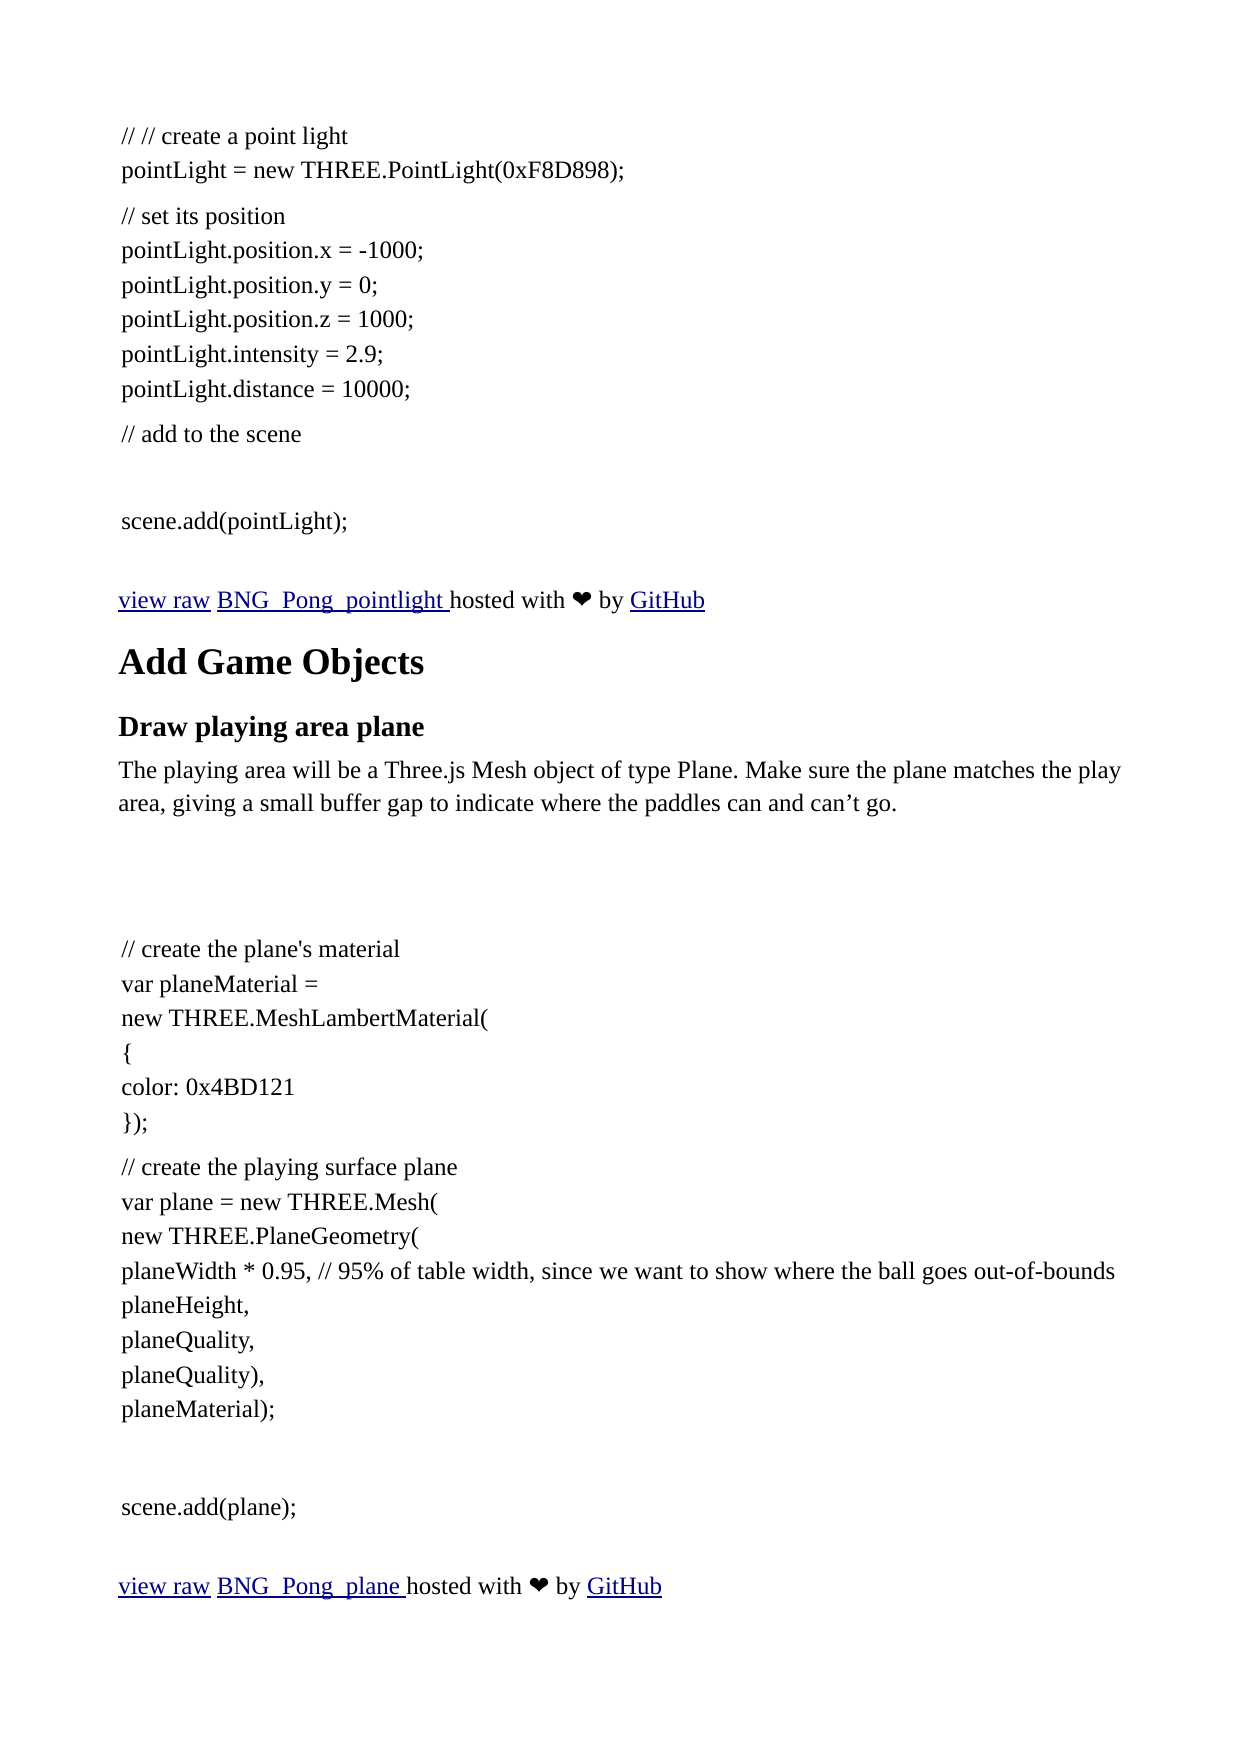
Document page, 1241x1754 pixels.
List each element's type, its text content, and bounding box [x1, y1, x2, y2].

table_header [118, 1426, 136, 1437]
table_header scene.add(pointLight); [118, 503, 361, 538]
table_header pointLight.intensity = 2.9; [118, 336, 397, 371]
table_header [118, 1139, 136, 1149]
table_header // create the plane's material [118, 931, 419, 966]
table_header // // create a point light [118, 118, 361, 153]
text view raw BNG_Pong_plane hosted with ❤ by GitHub [118, 1571, 1122, 1600]
text view raw BNG_Pong_pointlight hosted with ❤ by GitHub [118, 585, 1122, 614]
table_header // create the playing surface plane [118, 1149, 471, 1184]
subtitle Draw playing area plane [118, 709, 1122, 743]
table_header planeQuality), [118, 1357, 278, 1391]
table_header pointLight.position.z = 1000; [118, 302, 428, 336]
table_header var planeMaterial = [118, 966, 332, 1000]
table_header pointLight.position.x = -1000; [118, 233, 438, 267]
table_header // add to the scene [118, 416, 315, 451]
table_header pointLight = new THREE.PointLight(0xF8D898); [118, 153, 638, 187]
subtitle Add Game Objects [118, 639, 1122, 682]
table_header { [118, 1035, 148, 1069]
table_header [118, 187, 136, 198]
table_header planeMaterial); [118, 1391, 288, 1426]
table_header }); [118, 1104, 162, 1139]
table_header // set its position [118, 198, 299, 232]
table_header scene.add(plane); [118, 1489, 309, 1523]
table_header new THREE.MeshLambertMaterial( [118, 1000, 503, 1035]
table_header pointLight.position.y = 0; [118, 267, 392, 302]
table_header pointLight.distance = 10000; [118, 371, 424, 405]
text The playing area will be a Three.js Mesh object of type Plane. Make sure the plane matches the play area, giving a small buffer gap to indicate where the paddles can and can’t go. [118, 755, 1122, 817]
table_header planeQuality, [118, 1322, 270, 1357]
table_header planeWidth * 0.95, // 95% of table width, since we want to show where the ball goes out-of-bounds [118, 1253, 1122, 1288]
table_header planeHeight, [118, 1288, 263, 1322]
table_header [118, 405, 136, 416]
table_header new THREE.PlaneGeometry( [118, 1219, 433, 1253]
table_header var plane = new THREE.Mesh( [118, 1184, 452, 1218]
table_header color: 0x4BD121 [118, 1070, 308, 1104]
